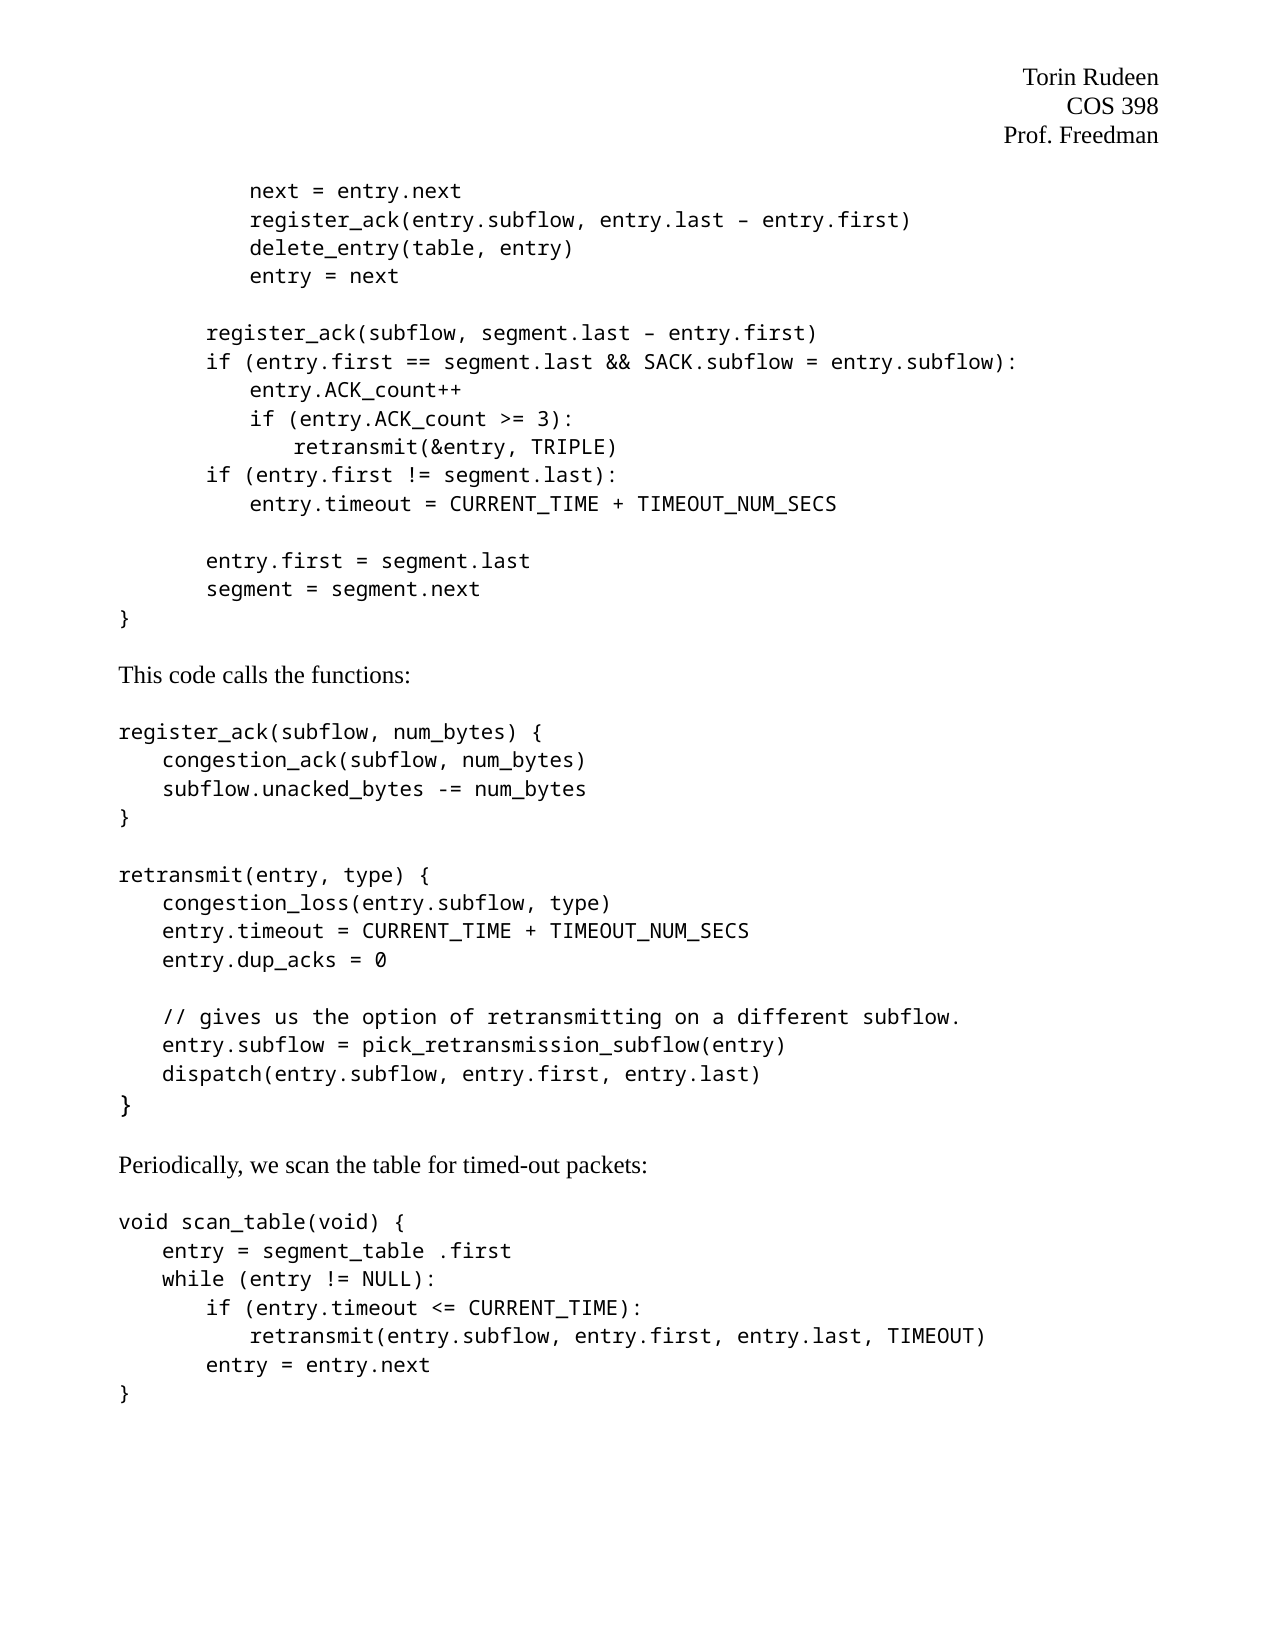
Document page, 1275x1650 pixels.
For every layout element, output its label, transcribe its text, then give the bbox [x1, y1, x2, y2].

text entry.ACK_count++ [162, 375, 1159, 404]
text if (entry.first != segment.last): [118, 461, 1159, 489]
text retransmit(entry.subflow, entry.first, entry.last, TIMEOUT) [162, 1321, 1159, 1350]
text This code calls the functions: [118, 660, 1159, 688]
text } [118, 802, 1159, 831]
text retransmit(entry, type) { [118, 860, 1159, 888]
text while (entry != NULL): [118, 1264, 1159, 1293]
text register_ack(subflow, num_bytes) { [118, 717, 1159, 746]
text entry = segment_table .first [118, 1236, 1159, 1264]
text segment = segment.next [118, 574, 1159, 603]
text } [118, 603, 1159, 631]
text // gives us the option of retransmitting on a different subflow. [118, 1002, 1159, 1030]
text subflow.unacked_bytes -= num_bytes [118, 774, 1159, 802]
text entry.first = segment.last [118, 546, 1159, 574]
text } [118, 1378, 1159, 1407]
text congestion_loss(entry.subflow, type) [118, 888, 1159, 917]
text retransmit(&entry, TRIPLE) [162, 432, 1159, 461]
text Periodically, we scan the table for timed-out packets: [118, 1121, 1159, 1179]
text dispatch(entry.subflow, entry.first, entry.last) [118, 1059, 1159, 1087]
text void scan_table(void) { [118, 1207, 1159, 1236]
text entry = next [162, 262, 1159, 290]
text } [118, 1087, 1159, 1121]
text entry.timeout = CURRENT_TIME + TIMEOUT_NUM_SECS [118, 489, 1159, 517]
text if (entry.timeout <= CURRENT_TIME): [118, 1293, 1159, 1321]
text entry.dup_acks = 0 [118, 945, 1159, 973]
text delete_entry(table, entry) [162, 233, 1159, 262]
text next = entry.next [162, 176, 1159, 205]
text entry.subflow = pick_retransmission_subflow(entry) [118, 1030, 1159, 1059]
text entry = entry.next [118, 1350, 1159, 1378]
text congestion_ack(subflow, num_bytes) [118, 746, 1159, 774]
text if (entry.ACK_count >= 3): [162, 404, 1159, 432]
text register_ack(subflow, segment.last – entry.first) [162, 318, 1159, 347]
text register_ack(entry.subflow, entry.last – entry.first) [162, 205, 1159, 233]
text if (entry.first == segment.last && SACK.subflow = entry.subflow): [162, 347, 1159, 375]
text entry.timeout = CURRENT_TIME + TIMEOUT_NUM_SECS [118, 917, 1159, 945]
